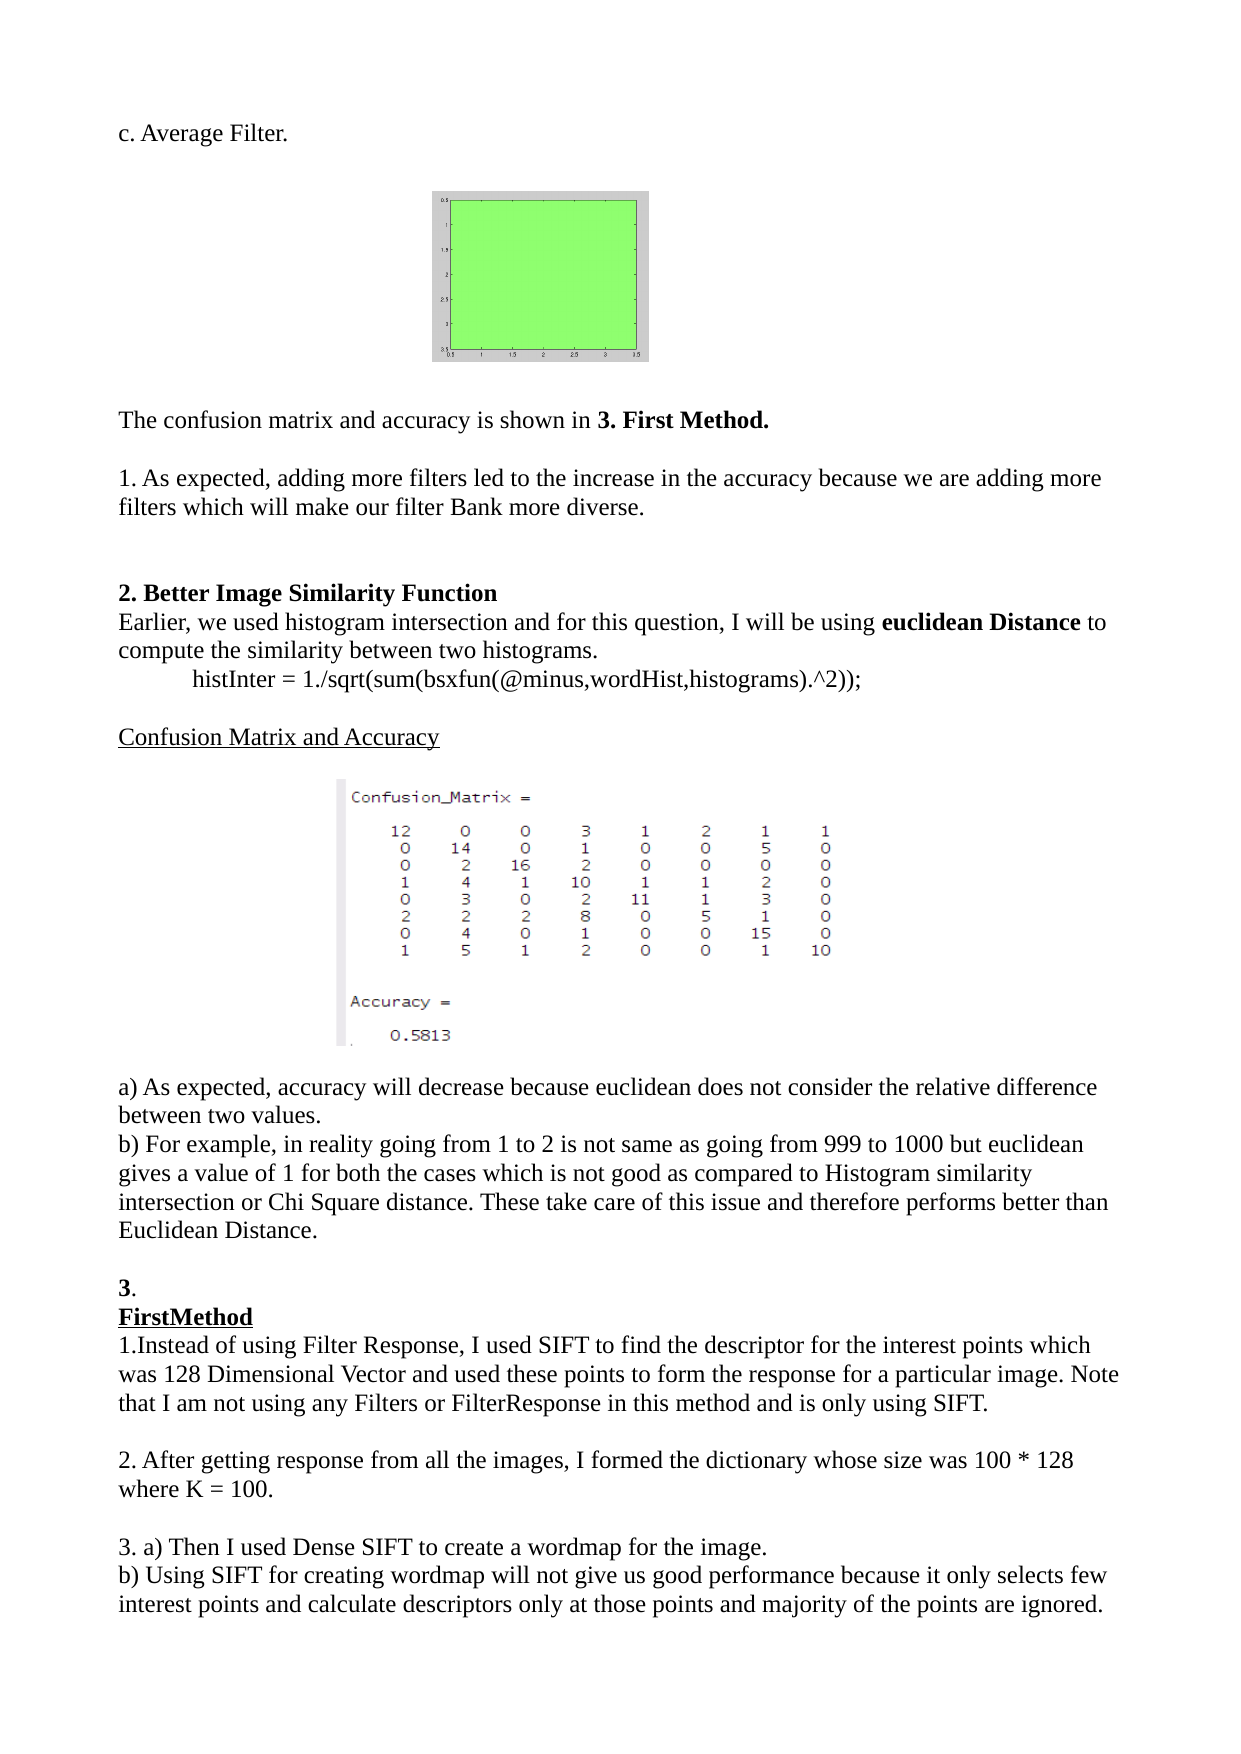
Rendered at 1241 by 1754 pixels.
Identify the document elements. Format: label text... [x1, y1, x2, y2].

text 3. [118, 1273, 1122, 1302]
text FirstMethod [118, 1302, 1122, 1330]
text 1. As expected, adding more filters led to the increase in the accuracy because we are adding more filters which will make our filter Bank more diverse. [118, 434, 1122, 521]
picture [336, 779, 904, 1046]
text Earlier, we used histogram intersection and for this question, I will be using euclidean Distance to compute the similarity between two histograms. [118, 607, 1122, 664]
text The confusion matrix and accuracy is shown in 3. First Method. [118, 406, 1122, 434]
text b) For example, in reality going from 1 to 2 is not same as going from 999 to 1000 but euclidean gives a value of 1 for both the cases which is not good as compared to Histogram similarity intersection or Chi Square distance. These take care of this issue and therefore performs better than Euclidean Distance. [118, 1129, 1122, 1244]
text a) As expected, accuracy will decrease because euclidean does not consider the relative difference between two values. [118, 1072, 1122, 1129]
text 1.Instead of using Filter Response, I used SIFT to find the descriptor for the interest points which was 128 Dimensional Vector and used these points to form the response for a particular image. Note that I am not using any Filters or FilterResponse in this method and is only using SIFT. [118, 1330, 1122, 1417]
text 2. After getting response from all the images, I formed the dictionary whose size was 100 * 128 where K = 100. [118, 1445, 1122, 1503]
text b) Using SIFT for creating wordmap will not give us good performance because it only selects few interest points and calculate descriptors only at those points and majority of the points are ignored. [118, 1560, 1122, 1618]
picture [432, 191, 649, 362]
text 2. Better Image Similarity Function [118, 578, 1122, 607]
text histInter = 1./sqrt(sum(bsxfun(@minus,wordHist,histograms).^2)); Confusion Matrix and Accuracy [118, 664, 1122, 751]
text 3. a) Then I used Dense SIFT to create a wordmap for the image. [118, 1532, 1122, 1560]
text c. Average Filter. [118, 118, 1122, 176]
